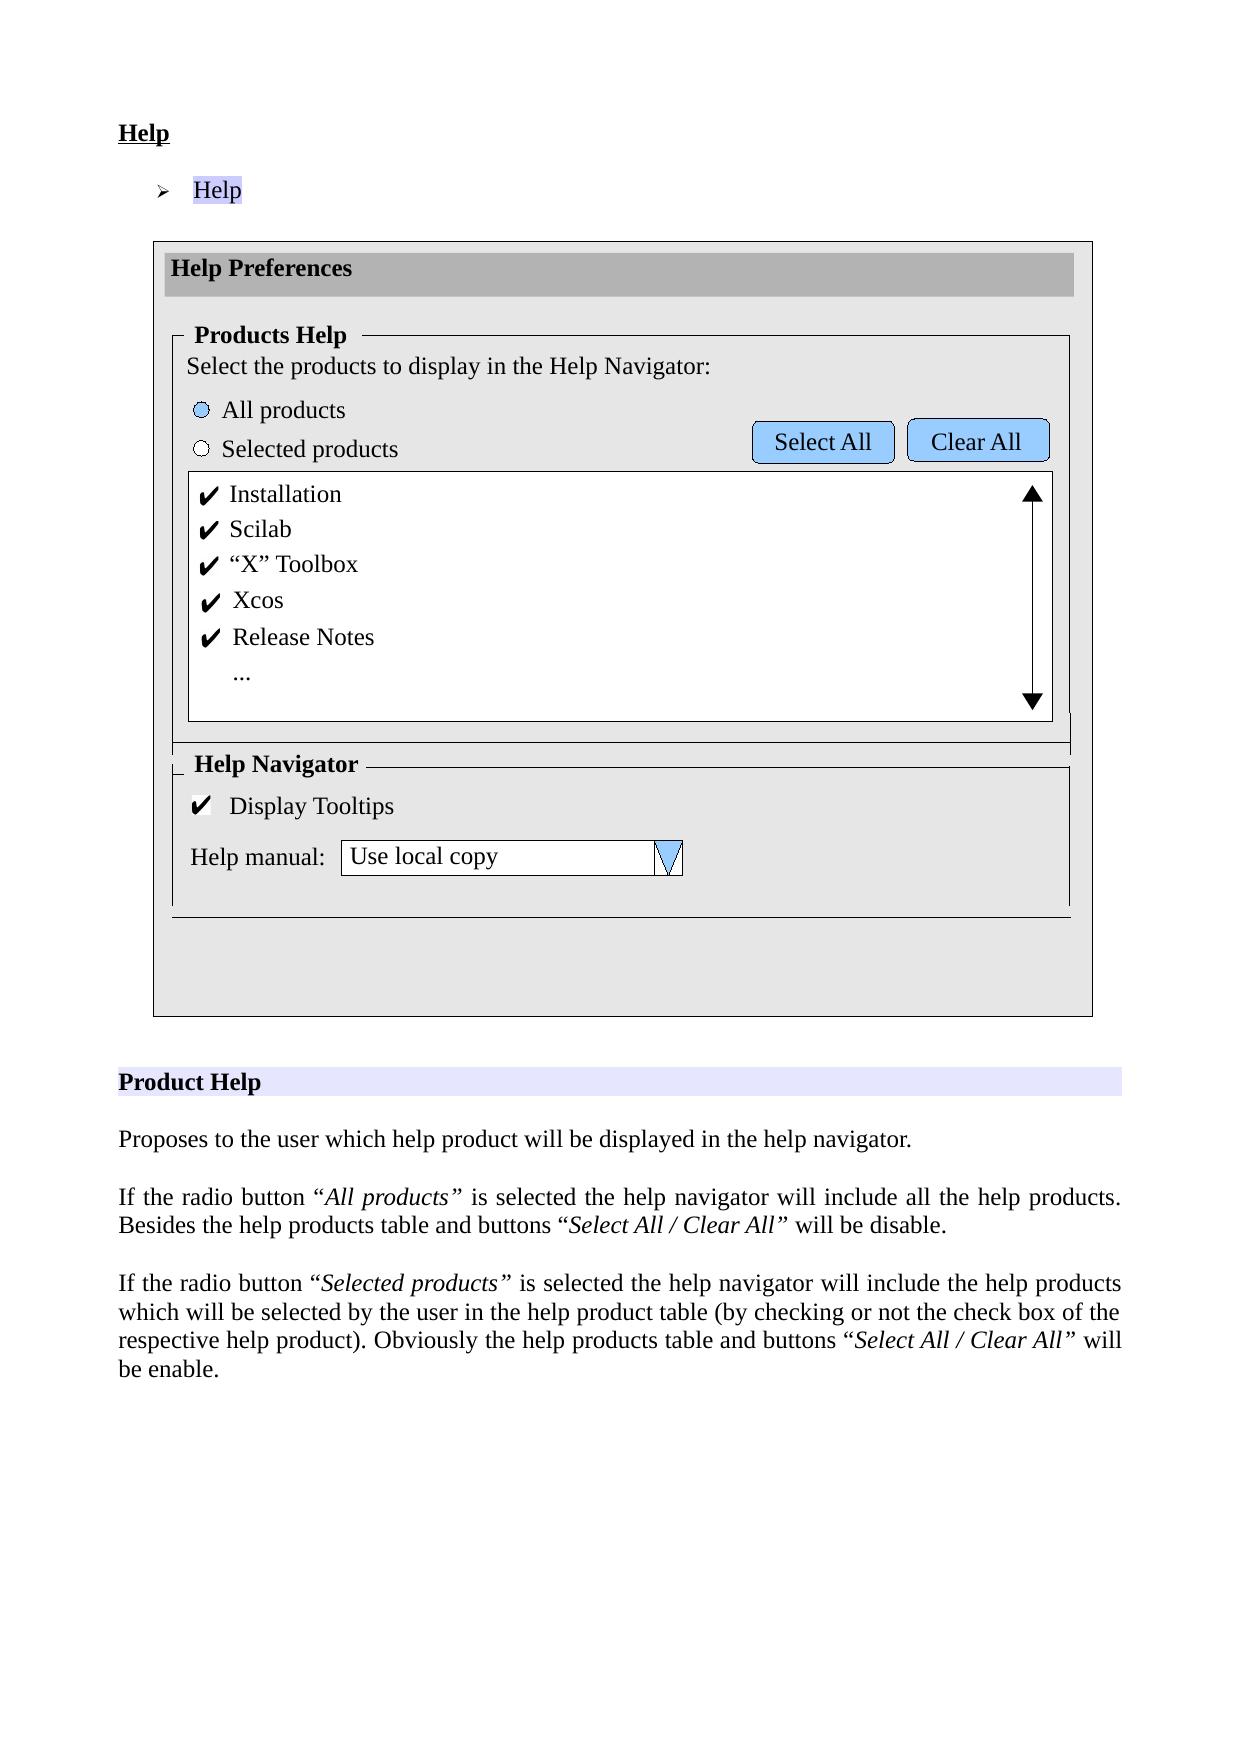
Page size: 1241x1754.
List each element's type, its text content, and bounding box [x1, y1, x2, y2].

text Help [118, 118, 1122, 147]
picture [201, 593, 220, 613]
picture [199, 556, 219, 576]
text Product Help [118, 1067, 1122, 1096]
text If the radio button “Selected products” is selected the help navigator will include the help products which will be selected by the user in the help product table (by checking or not the check box of the respective help product). Obviously the help products table and buttons “Select All / Clear All” will be enable. [118, 1268, 1122, 1383]
picture [199, 521, 219, 540]
picture [191, 795, 211, 815]
picture [201, 628, 220, 648]
picture [199, 486, 219, 506]
list Help [156, 176, 1122, 204]
text If the radio button “All products” is selected the help navigator will include all the help products. Besides the help products table and buttons “Select All / Clear All” will be disable. [118, 1182, 1122, 1239]
text Proposes to the user which help product will be displayed in the help navigator. [118, 1124, 1122, 1153]
